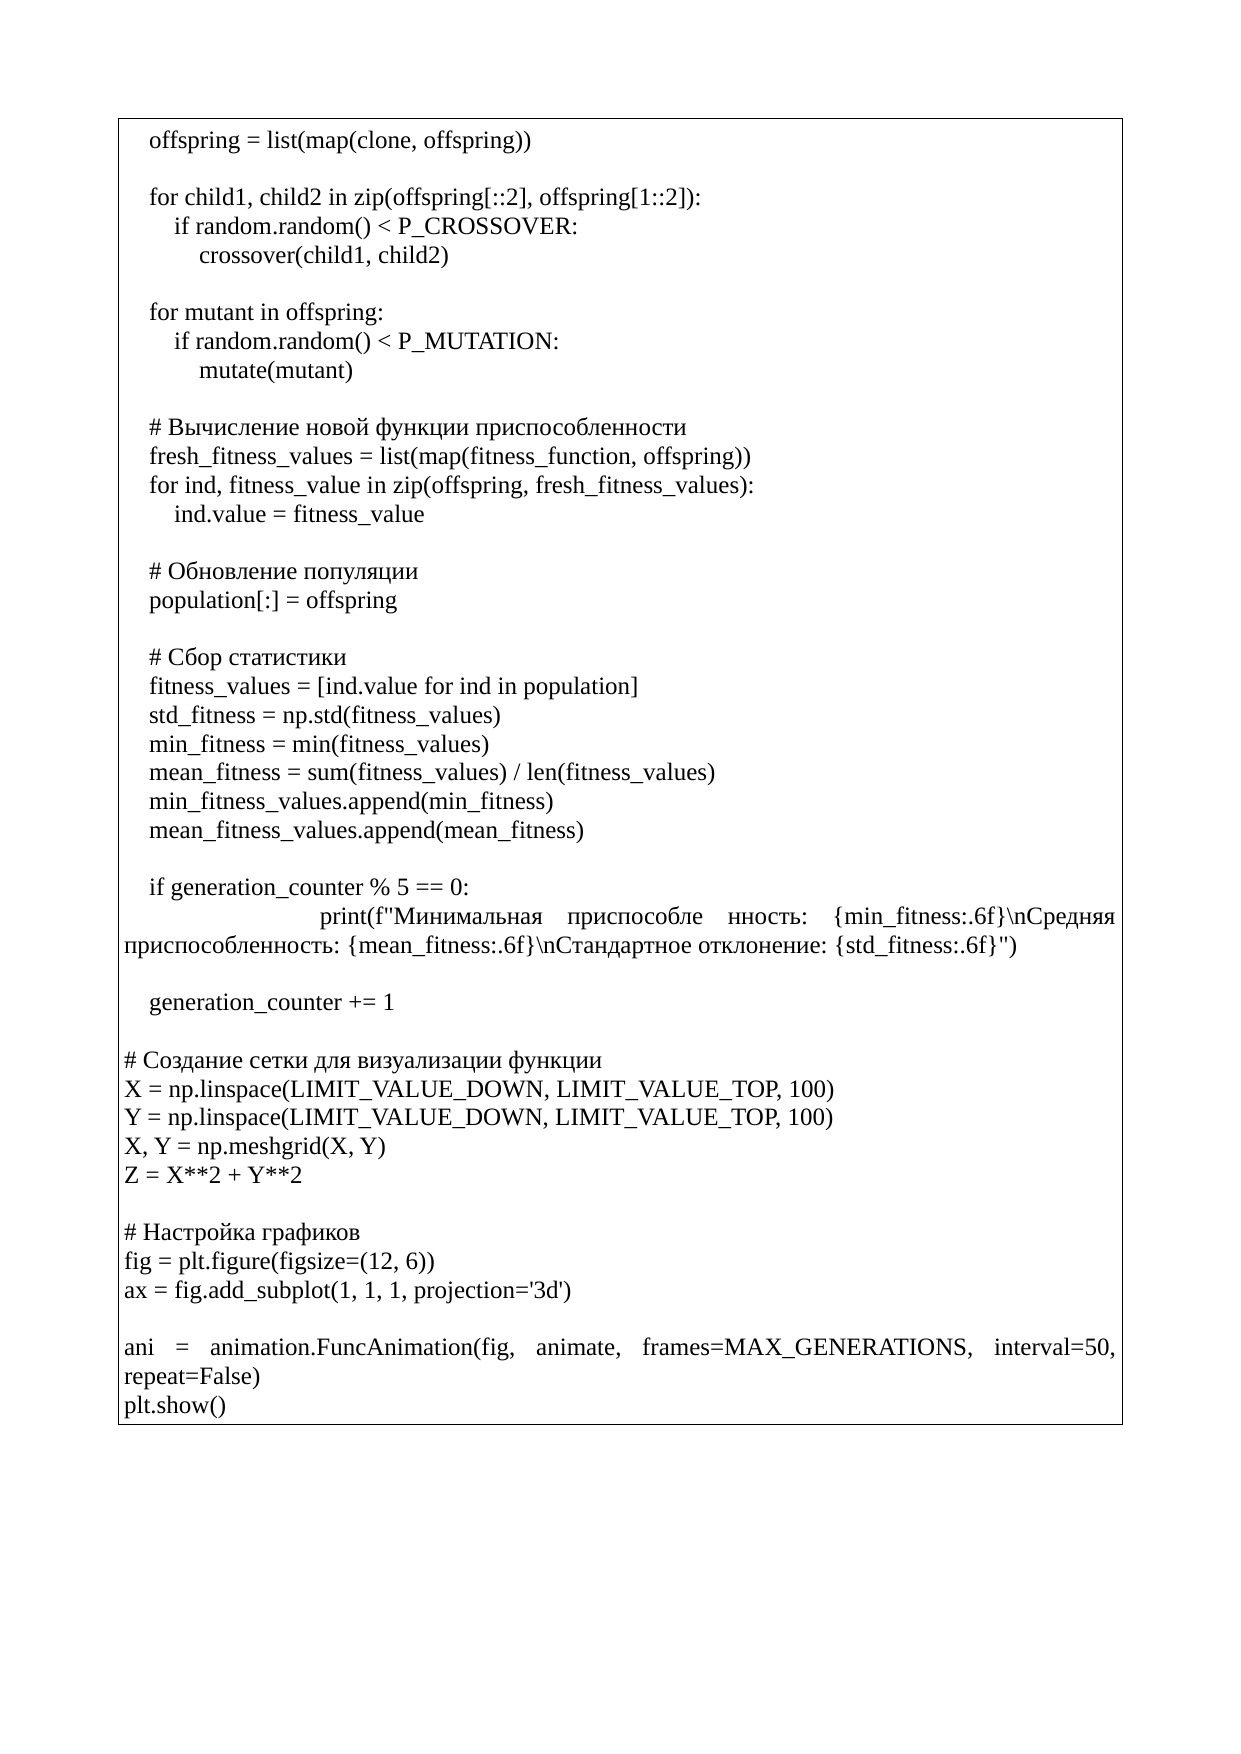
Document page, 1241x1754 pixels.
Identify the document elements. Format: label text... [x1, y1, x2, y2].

table_header offspring = list(map(clone, offspring)) for child1, child2 in zip(offspring[::2], offspring[1::2]): if random.random() < P_CROSSOVER: crossover(child1, child2) for mutant in offspring: if random.random() < P_MUTATION: mutate(mutant) # Вычисление новой функции приспособленности fresh_fitness_values = list(map(fitness_function, offspring)) for ind, fitness_value in zip(offspring, fresh_fitness_values): ind.value = fitness_value # Обновление популяции population[:] = offspring # Сбор статистики fitness_values = [ind.value for ind in population] std_fitness = np.std(fitness_values) min_fitness = min(fitness_values) mean_fitness = sum(fitness_values) / len(fitness_values) min_fitness_values.append(min_fitness) mean_fitness_values.append(mean_fitness) if generation_counter % 5 == 0: print(f"Минимальная приспособле нность: {min_fitness:.6f}\nСредняя приспособленность: {mean_fitness:.6f}\nСтандартное отклонение: {std_fitness:.6f}") generation_counter += 1 # Создание сетки для визуализации функции X = np.linspace(LIMIT_VALUE_DOWN, LIMIT_VALUE_TOP, 100) Y = np.linspace(LIMIT_VALUE_DOWN, LIMIT_VALUE_TOP, 100) X, Y = np.meshgrid(X, Y) Z = X**2 + Y**2 # Настройка графиков fig = plt.figure(figsize=(12, 6)) ax = fig.add_subplot(1, 1, 1, projection='3d') ani = animation.FuncAnimation(fig, animate, frames=MAX_GENERATIONS, interval=50, repeat=False) plt.show() [119, 119, 1122, 1424]
